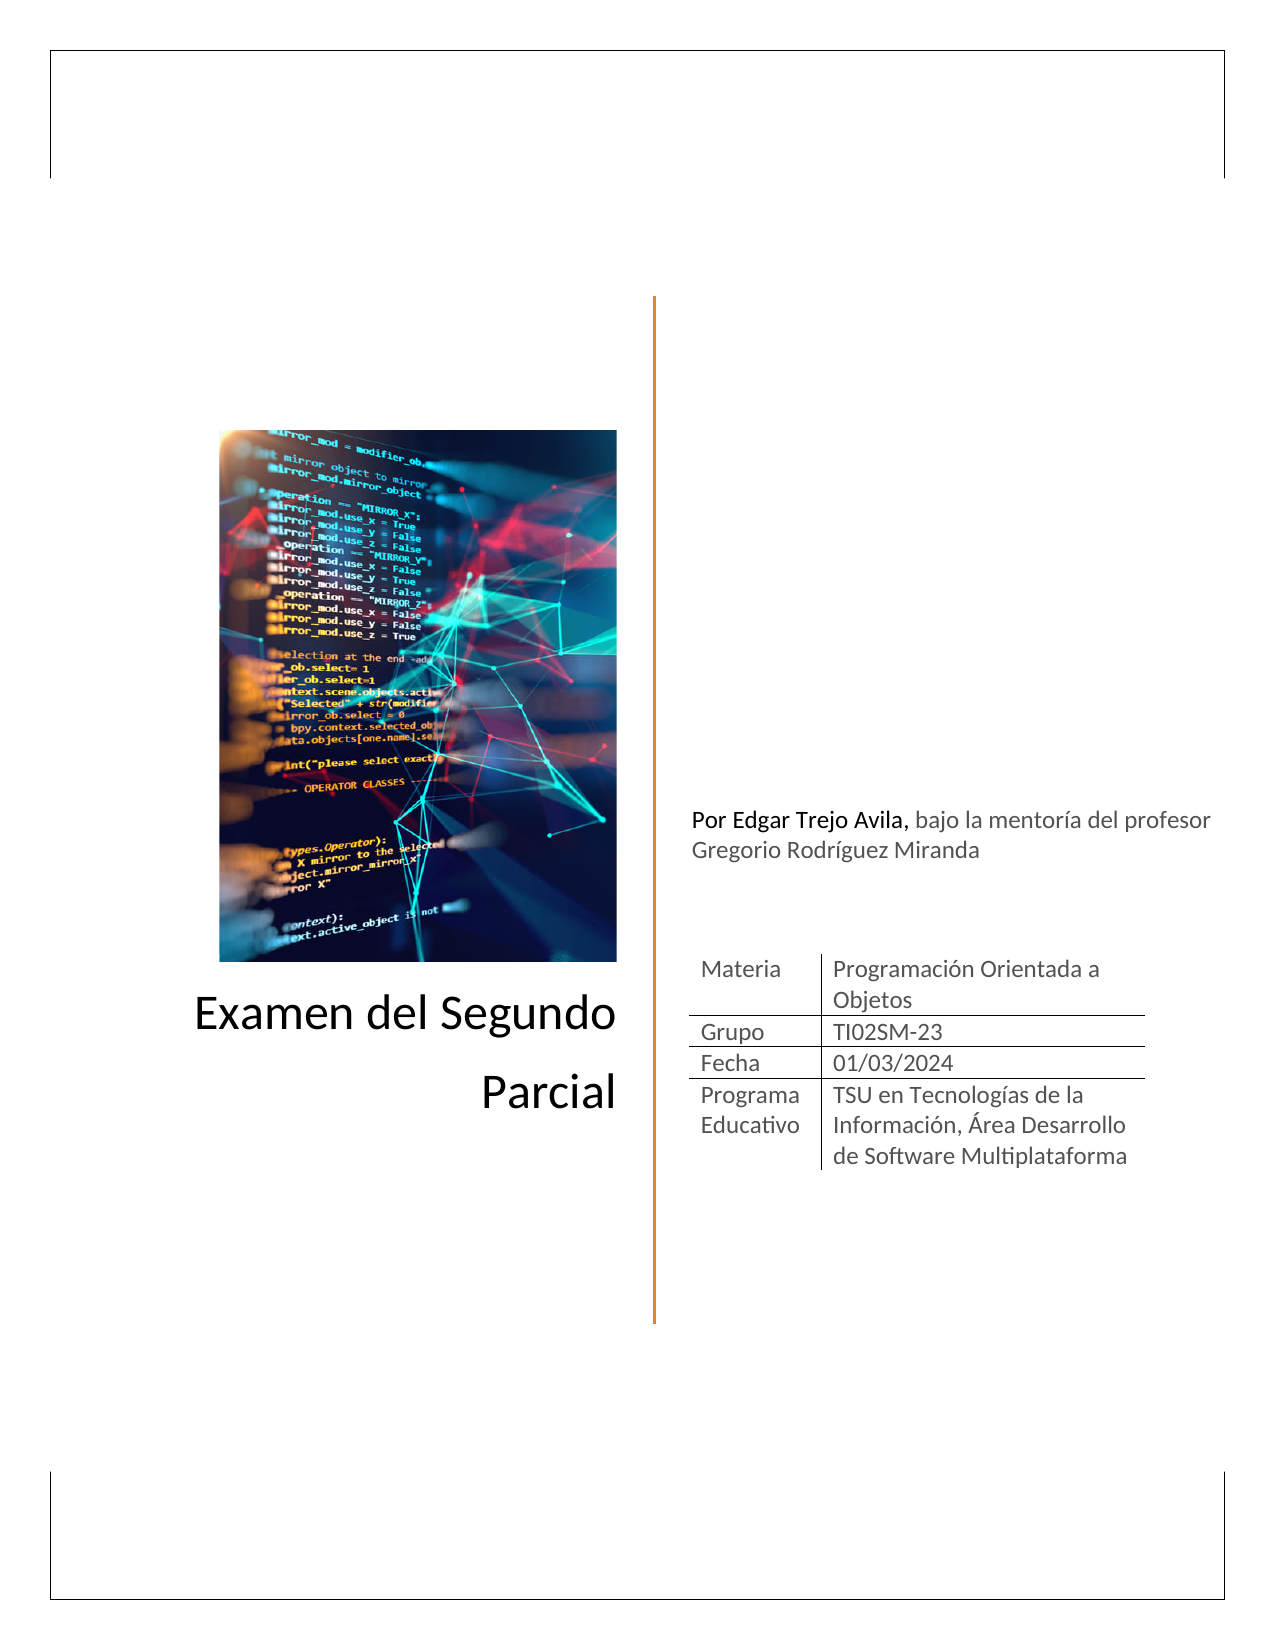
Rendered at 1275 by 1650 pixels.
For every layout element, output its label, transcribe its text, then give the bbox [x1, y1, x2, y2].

text Programación Orientada a Objetos [833, 953, 1134, 1014]
picture [219, 430, 617, 962]
text TI02SM-23 [833, 1016, 1134, 1046]
text Materia [701, 953, 810, 984]
text Fecha [701, 1047, 810, 1078]
text Programa Educativo [701, 1079, 810, 1140]
text Por Edgar Trejo Avila, bajo la mentoría del profesor Gregorio Rodríguez Miranda [692, 804, 1213, 865]
text Examen del Segundo Parcial [62, 981, 617, 1121]
text 01/03/2024 [833, 1047, 1134, 1078]
text Grupo [701, 1016, 810, 1046]
text TSU en Tecnologías de la Información, Área Desarrollo de Software Multiplataforma [833, 1079, 1134, 1170]
